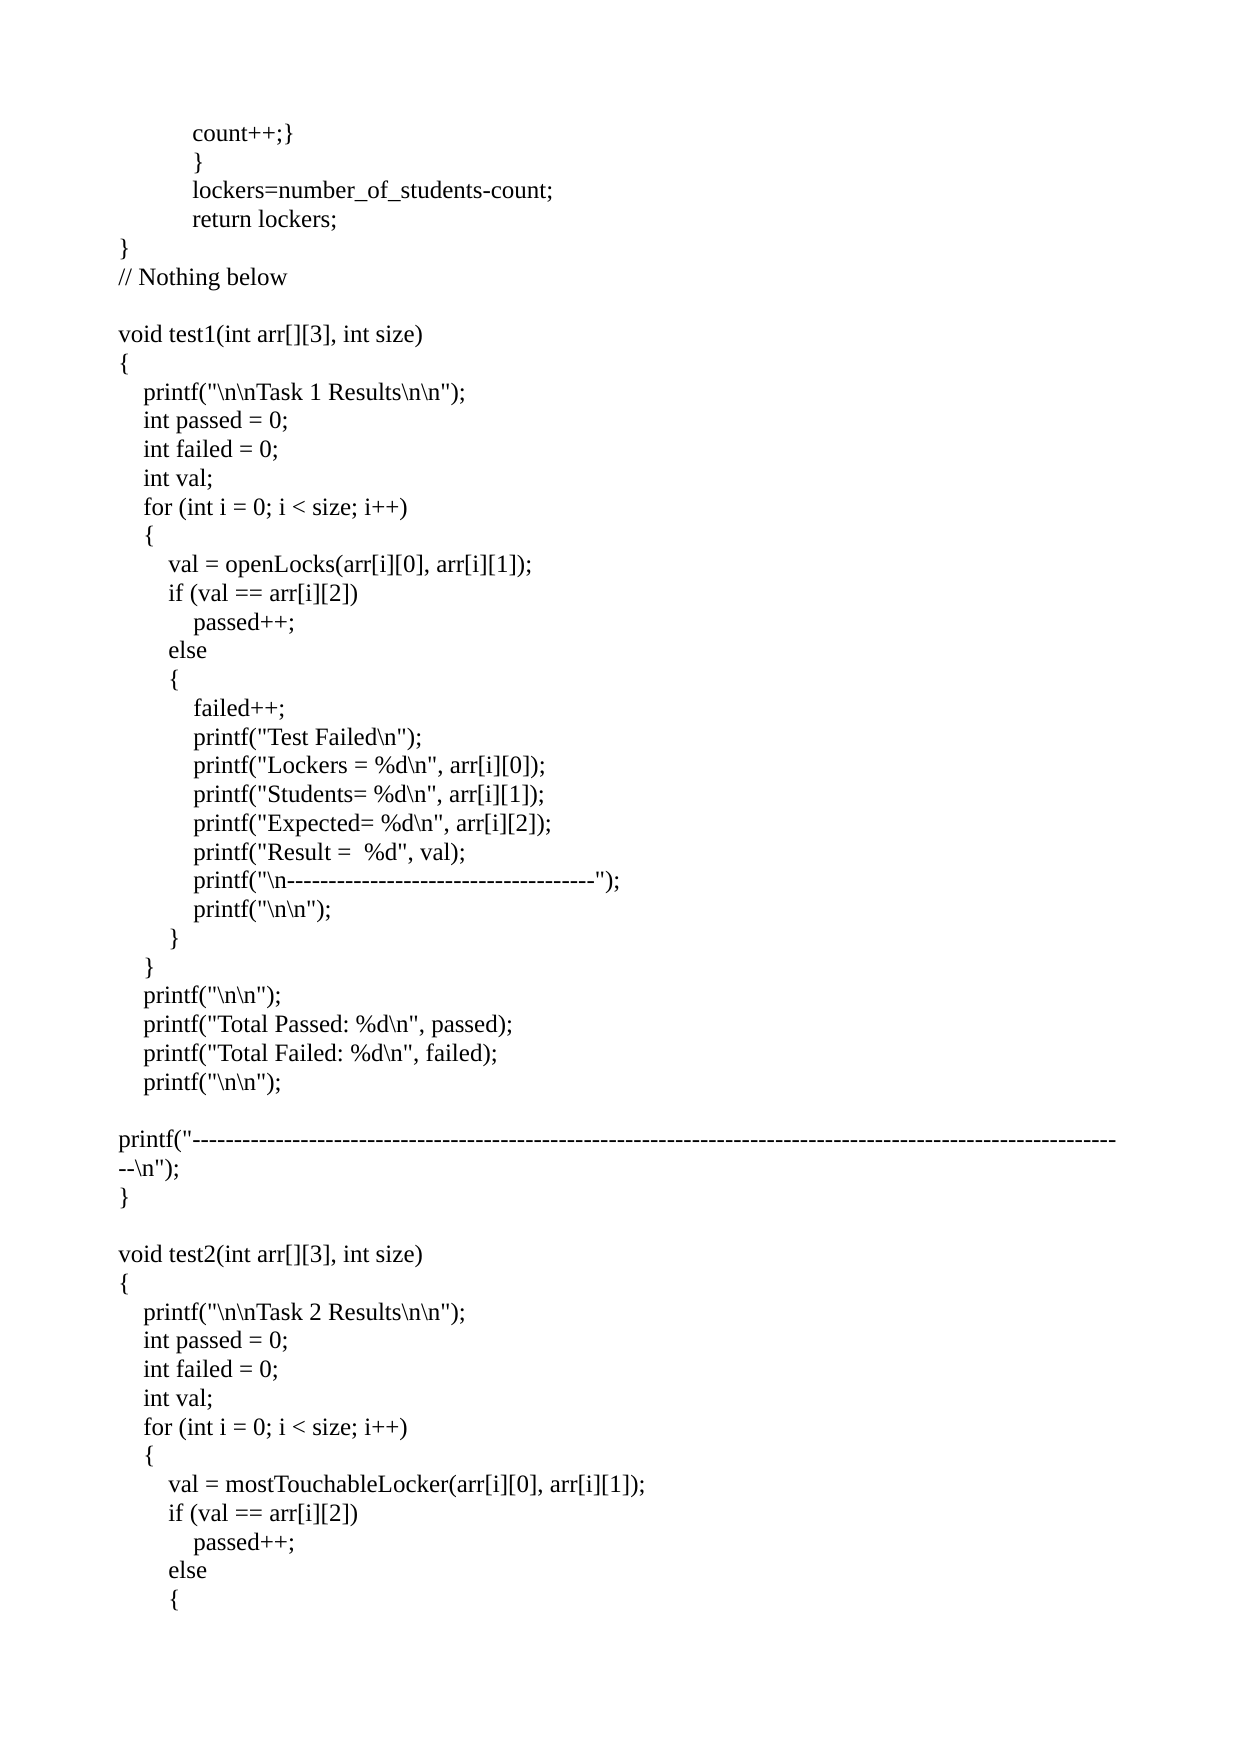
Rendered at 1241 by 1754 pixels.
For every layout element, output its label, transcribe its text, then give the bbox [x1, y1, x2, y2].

text return lockers; [118, 204, 1122, 233]
text passed++; [118, 607, 1122, 636]
text printf("\n-------------------------------------"); [118, 866, 1122, 894]
text { [118, 1268, 1122, 1297]
text printf("\n\nTask 1 Results\n\n"); [118, 377, 1122, 406]
text void test1(int arr[][3], int size) [118, 319, 1122, 348]
text if (val == arr[i][2]) [118, 1498, 1122, 1527]
text printf("Test Failed\n"); [118, 722, 1122, 751]
text printf("Total Passed: %d\n", passed); [118, 1009, 1122, 1038]
text lockers=number_of_students-count; [118, 176, 1122, 204]
text { [118, 348, 1122, 377]
text failed++; [118, 693, 1122, 722]
text printf("Lockers = %d\n", arr[i][0]); [118, 751, 1122, 779]
text { [118, 664, 1122, 693]
text passed++; [118, 1527, 1122, 1556]
text printf("Result = %d", val); [118, 837, 1122, 866]
text int passed = 0; [118, 1326, 1122, 1354]
text val = mostTouchableLocker(arr[i][0], arr[i][1]); [118, 1469, 1122, 1498]
text { [118, 1584, 1122, 1613]
text printf("Students= %d\n", arr[i][1]); [118, 779, 1122, 808]
text int val; [118, 1383, 1122, 1412]
text int val; [118, 463, 1122, 492]
text void test2(int arr[][3], int size) [118, 1239, 1122, 1268]
text printf("Expected= %d\n", arr[i][2]); [118, 808, 1122, 837]
text } [118, 1182, 1122, 1211]
text } [118, 147, 1122, 176]
text { [118, 521, 1122, 549]
text if (val == arr[i][2]) [118, 578, 1122, 607]
text printf("\n\n"); [118, 981, 1122, 1009]
text val = openLocks(arr[i][0], arr[i][1]); [118, 549, 1122, 578]
text } [118, 233, 1122, 262]
text printf("Total Failed: %d\n", failed); [118, 1038, 1122, 1067]
text for (int i = 0; i < size; i++) [118, 492, 1122, 521]
text count++;} [118, 118, 1122, 147]
text printf("\n\nTask 2 Results\n\n"); [118, 1297, 1122, 1326]
text int passed = 0; [118, 406, 1122, 434]
text } [118, 952, 1122, 981]
text // Nothing below [118, 262, 1122, 291]
text int failed = 0; [118, 1354, 1122, 1383]
text printf("\n\n"); [118, 1067, 1122, 1096]
text printf("-----------------------------------------------------------------------------------------------------------------\n"); [118, 1096, 1122, 1182]
text else [118, 1556, 1122, 1584]
text printf("\n\n"); [118, 894, 1122, 923]
text else [118, 636, 1122, 664]
text for (int i = 0; i < size; i++) [118, 1412, 1122, 1441]
text } [118, 923, 1122, 952]
text { [118, 1441, 1122, 1469]
text int failed = 0; [118, 434, 1122, 463]
